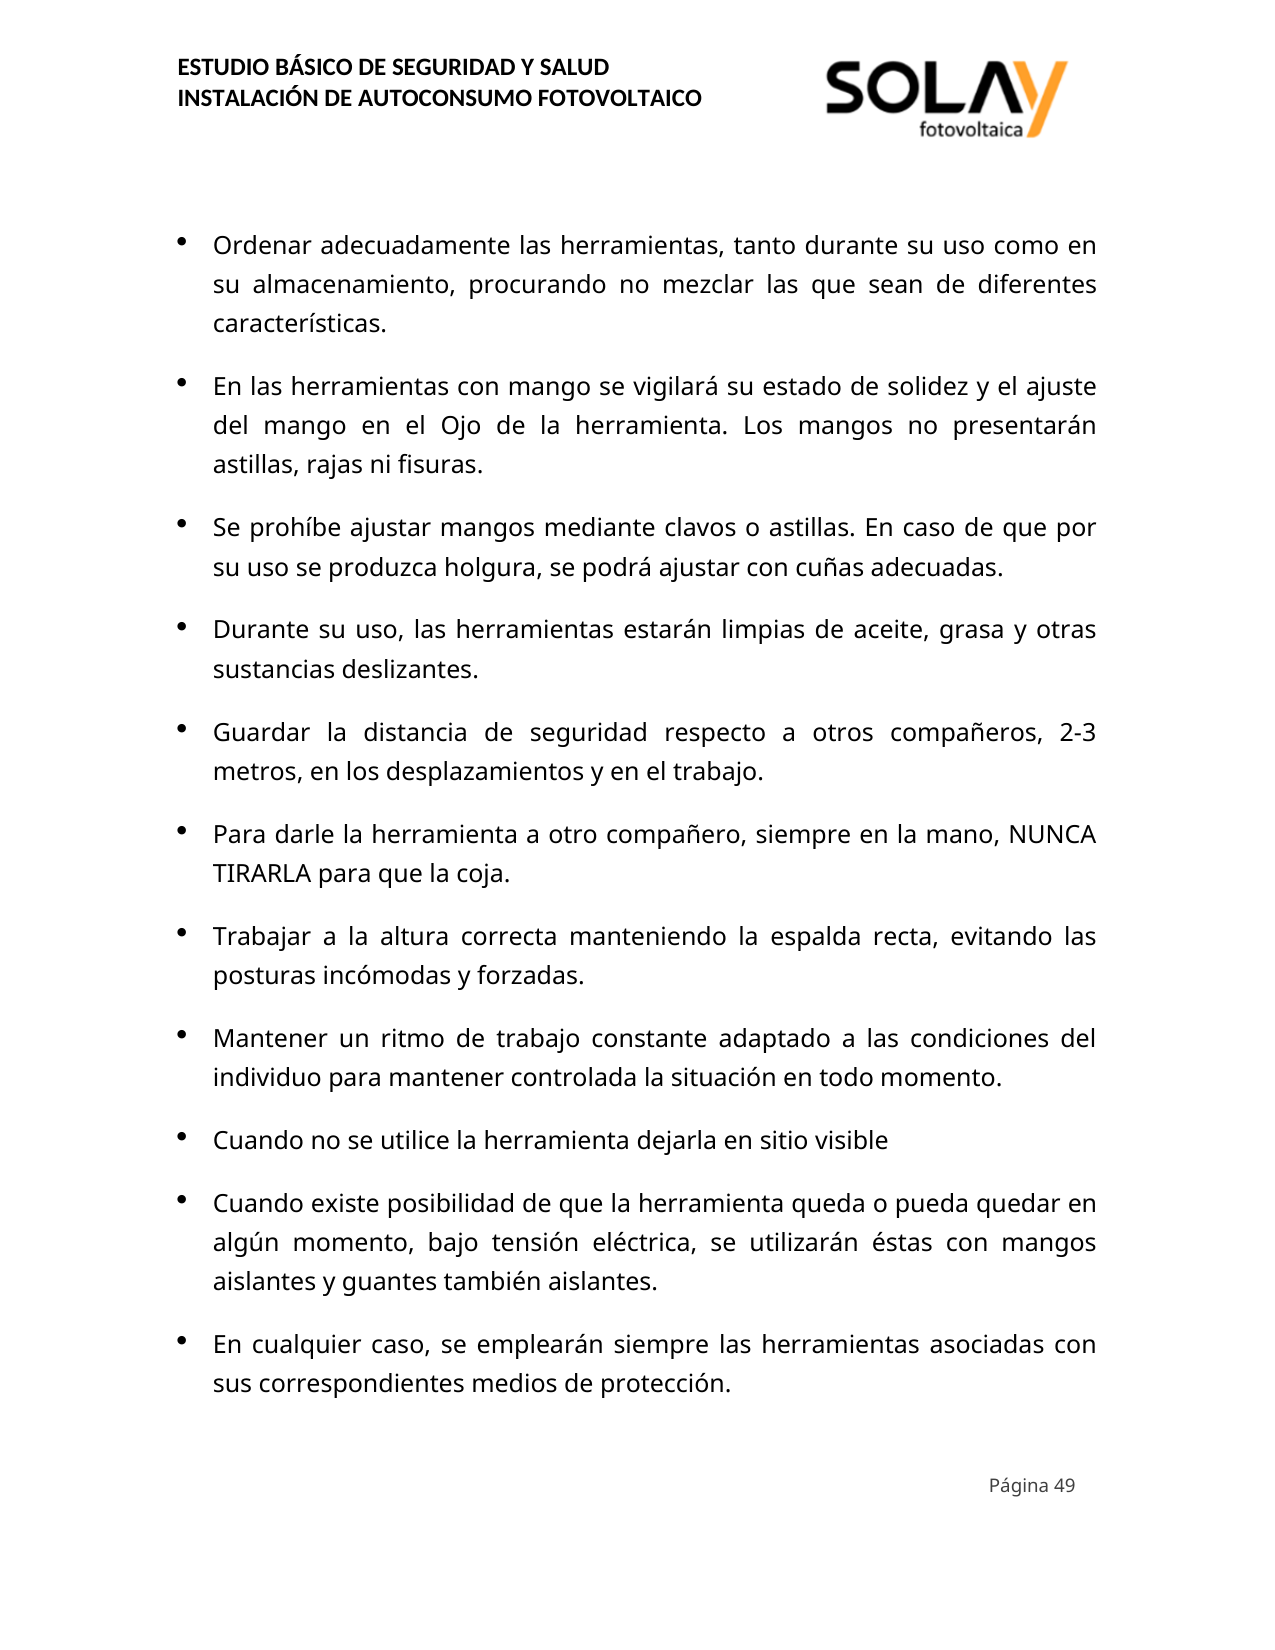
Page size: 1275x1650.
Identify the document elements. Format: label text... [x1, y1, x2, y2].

list En las herramientas con mango se vigilará su estado de solidez y el ajuste del mango en el Ojo de la herramienta. Los mangos no presentarán astillas, rajas ni fisuras. [177, 369, 1098, 481]
list En cualquier caso, se emplearán siempre las herramientas asociadas con sus correspondientes medios de protección. [177, 1327, 1098, 1400]
list Cuando existe posibilidad de que la herramienta queda o pueda quedar en algún momento, bajo tensión eléctrica, se utilizarán éstas con mangos aislantes y guantes también aislantes. [177, 1185, 1098, 1298]
list Ordenar adecuadamente las herramientas, tanto durante su uso como en su almacenamiento, procurando no mezclar las que sean de diferentes características. [177, 227, 1098, 340]
list Cuando no se utilice la herramienta dejarla en sitio visible [177, 1122, 1098, 1157]
list Guardar la distancia de seguridad respecto a otros compañeros, 2-3 metros, en los desplazamientos y en el trabajo. [177, 714, 1098, 787]
list Para darle la herramienta a otro compañero, siempre en la mano, NUNCA TIRARLA para que la coja. [177, 816, 1098, 889]
list Se prohíbe ajustar mangos mediante clavos o astillas. En caso de que por su uso se produzca holgura, se podrá ajustar con cuñas adecuadas. [177, 510, 1098, 583]
list Durante su uso, las herramientas estarán limpias de aceite, grasa y otras sustancias deslizantes. [177, 612, 1098, 685]
list Mantener un ritmo de trabajo constante adaptado a las condiciones del individuo para mantener controlada la situación en todo momento. [177, 1020, 1098, 1094]
list Trabajar a la altura correcta manteniendo la espalda recta, evitando las posturas incómodas y forzadas. [177, 918, 1098, 992]
